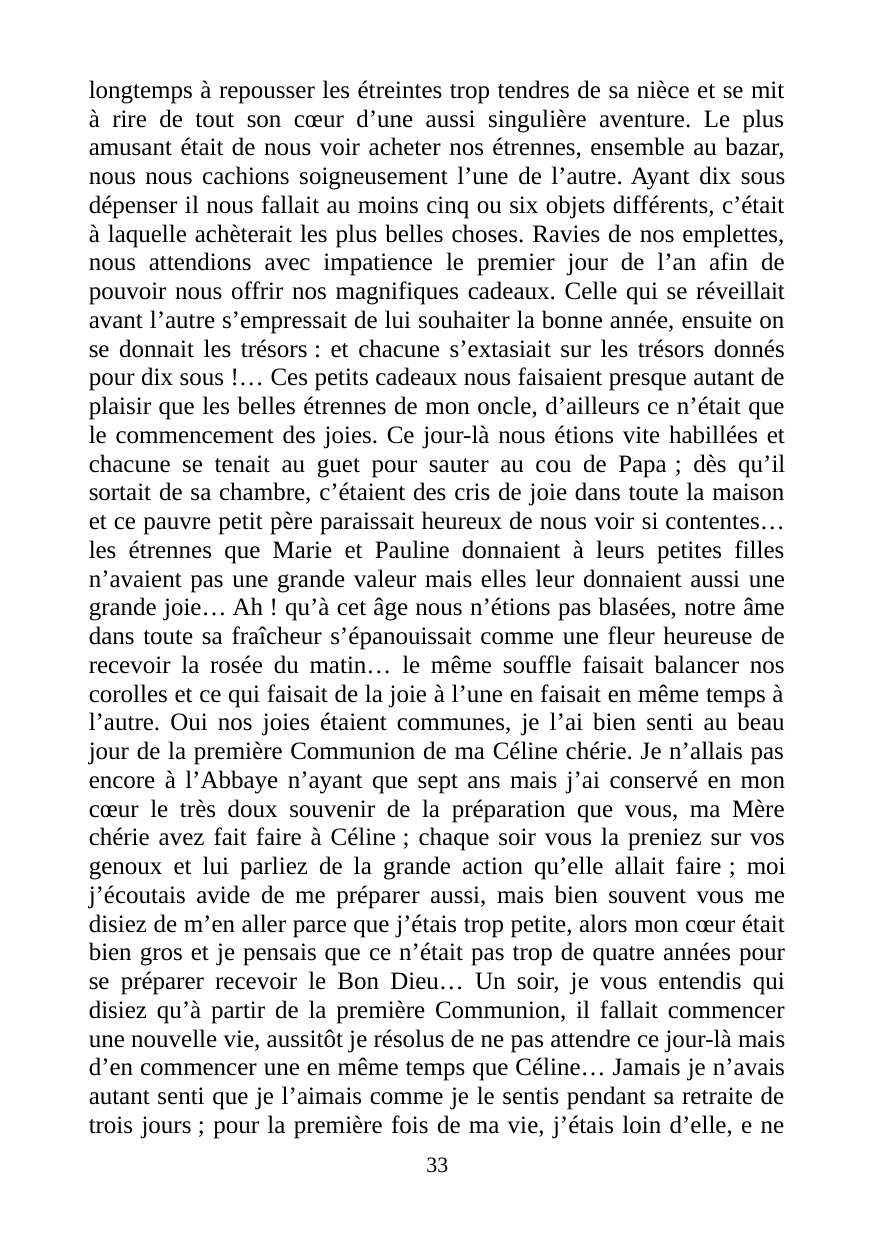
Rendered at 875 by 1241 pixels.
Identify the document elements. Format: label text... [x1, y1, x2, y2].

text longtemps à repousser les étreintes trop tendres de sa nièce et se mit à rire de tout son cœur d’une aussi singulière aventure. Le plus amusant était de nous voir acheter nos étrennes, ensemble au bazar, nous nous cachions soigneusement l’une de l’autre. Ayant dix sous dépenser il nous fallait au moins cinq ou six objets différents, c’était à laquelle achèterait les plus belles choses. Ravies de nos emplettes, nous attendions avec impatience le premier jour de l’an afin de pouvoir nous offrir nos magnifiques cadeaux. Celle qui se réveillait avant l’autre s’empressait de lui souhaiter la bonne année, ensuite on se donnait les trésors : et chacune s’extasiait sur les trésors donnés pour dix sous !… Ces petits cadeaux nous faisaient presque autant de plaisir que les belles étrennes de mon oncle, d’ailleurs ce n’était que le commencement des joies. Ce jour-là nous étions vite habillées et chacune se tenait au guet pour sauter au cou de Papa ; dès qu’il sortait de sa chambre, c’étaient des cris de joie dans toute la maison et ce pauvre petit père paraissait heureux de nous voir si contentes… les étrennes que Marie et Pauline donnaient à leurs petites filles n’avaient pas une grande valeur mais elles leur donnaient aussi une grande joie… Ah ! qu’à cet âge nous n’étions pas blasées, notre âme dans toute sa fraîcheur s’épanouissait comme une fleur heureuse de recevoir la rosée du matin… le même souffle faisait balancer nos corolles et ce qui faisait de la joie à l’une en faisait en même temps à l’autre. Oui nos joies étaient communes, je l’ai bien senti au beau jour de la première Communion de ma Céline chérie. Je n’allais pas encore à l’Abbaye n’ayant que sept ans mais j’ai conservé en mon cœur le très doux souvenir de la préparation que vous, ma Mère chérie avez fait faire à Céline ; chaque soir vous la preniez sur vos genoux et lui parliez de la grande action qu’elle allait faire ; moi j’écoutais avide de me préparer aussi, mais bien souvent vous me disiez de m’en aller parce que j’étais trop petite, alors mon cœur était bien gros et je pensais que ce n’était pas trop de quatre années pour se préparer recevoir le Bon Dieu… Un soir, je vous entendis qui disiez qu’à partir de la première Communion, il fallait commencer une nouvelle vie, aussitôt je résolus de ne pas attendre ce jour-là mais d’en commencer une en même temps que Céline… Jamais je n’avais autant senti que je l’aimais comme je le sentis pendant sa retraite de trois jours ; pour la première fois de ma vie, j’étais loin d’elle, e ne [88, 75, 786, 1139]
